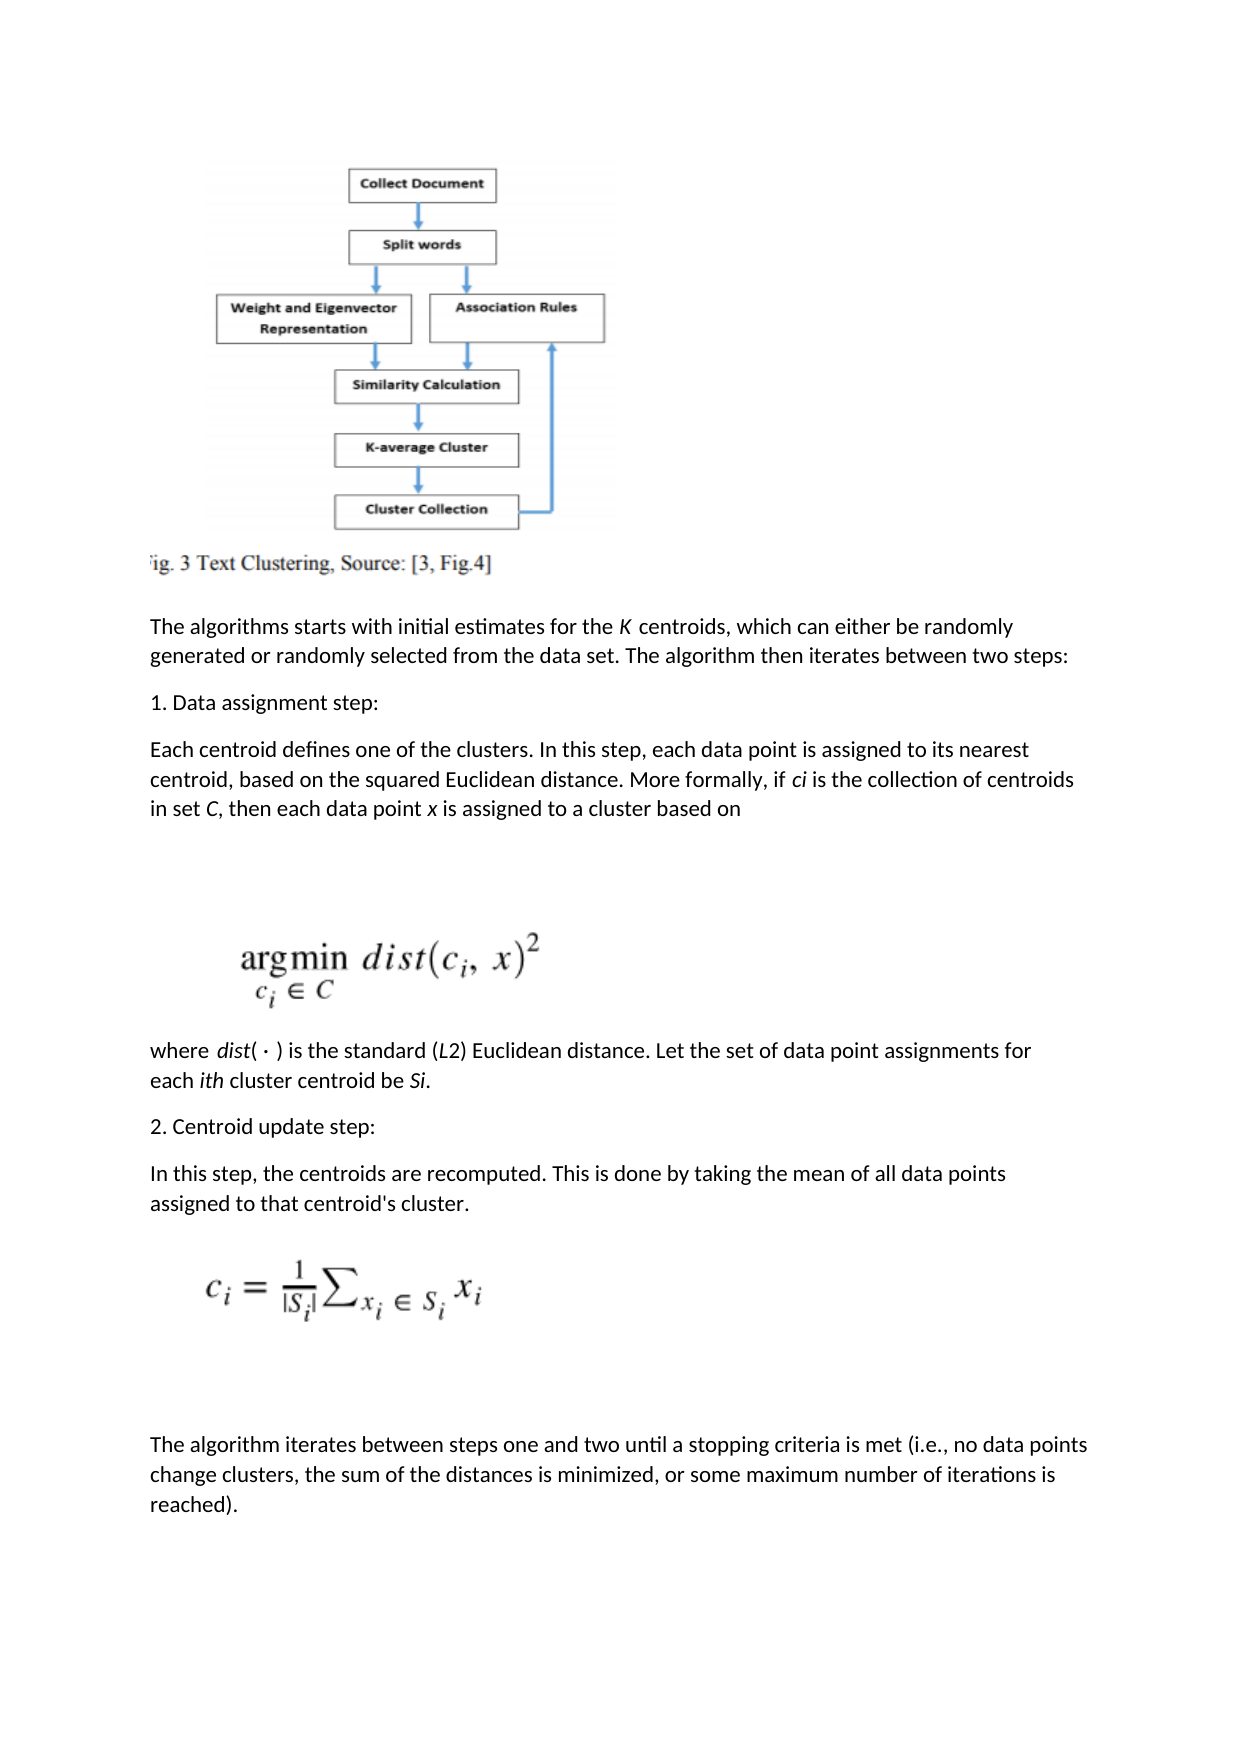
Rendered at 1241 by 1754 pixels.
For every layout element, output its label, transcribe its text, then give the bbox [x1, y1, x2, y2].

text where dist( · ) is the standard (L2) Euclidean distance. Let the set of data point assignments for each ith cluster centroid be Si. [150, 1036, 1090, 1094]
text In this step, the centroids are recomputed. This is done by taking the mean of all data points assigned to that centroid's cluster. [150, 1159, 1090, 1217]
text The algorithm iterates between steps one and two until a stopping criteria is met (i.e., no data points change clusters, the sum of the distances is minimized, or some maximum number of iterations is reached). [150, 1430, 1090, 1518]
text 2. Centroid update step: [150, 1112, 1090, 1140]
text The algorithms starts with initial estimates for the Κ centroids, which can either be randomly generated or randomly selected from the data set. The algorithm then iterates between two steps: [150, 612, 1090, 670]
text Each centroid defines one of the clusters. In this step, each data point is assigned to its nearest centroid, based on the squared Euclidean distance. More formally, if ci is the collection of centroids in set C, then each data point x is assigned to a cluster based on [150, 735, 1090, 823]
text 1. Data assignment step: [150, 688, 1090, 716]
